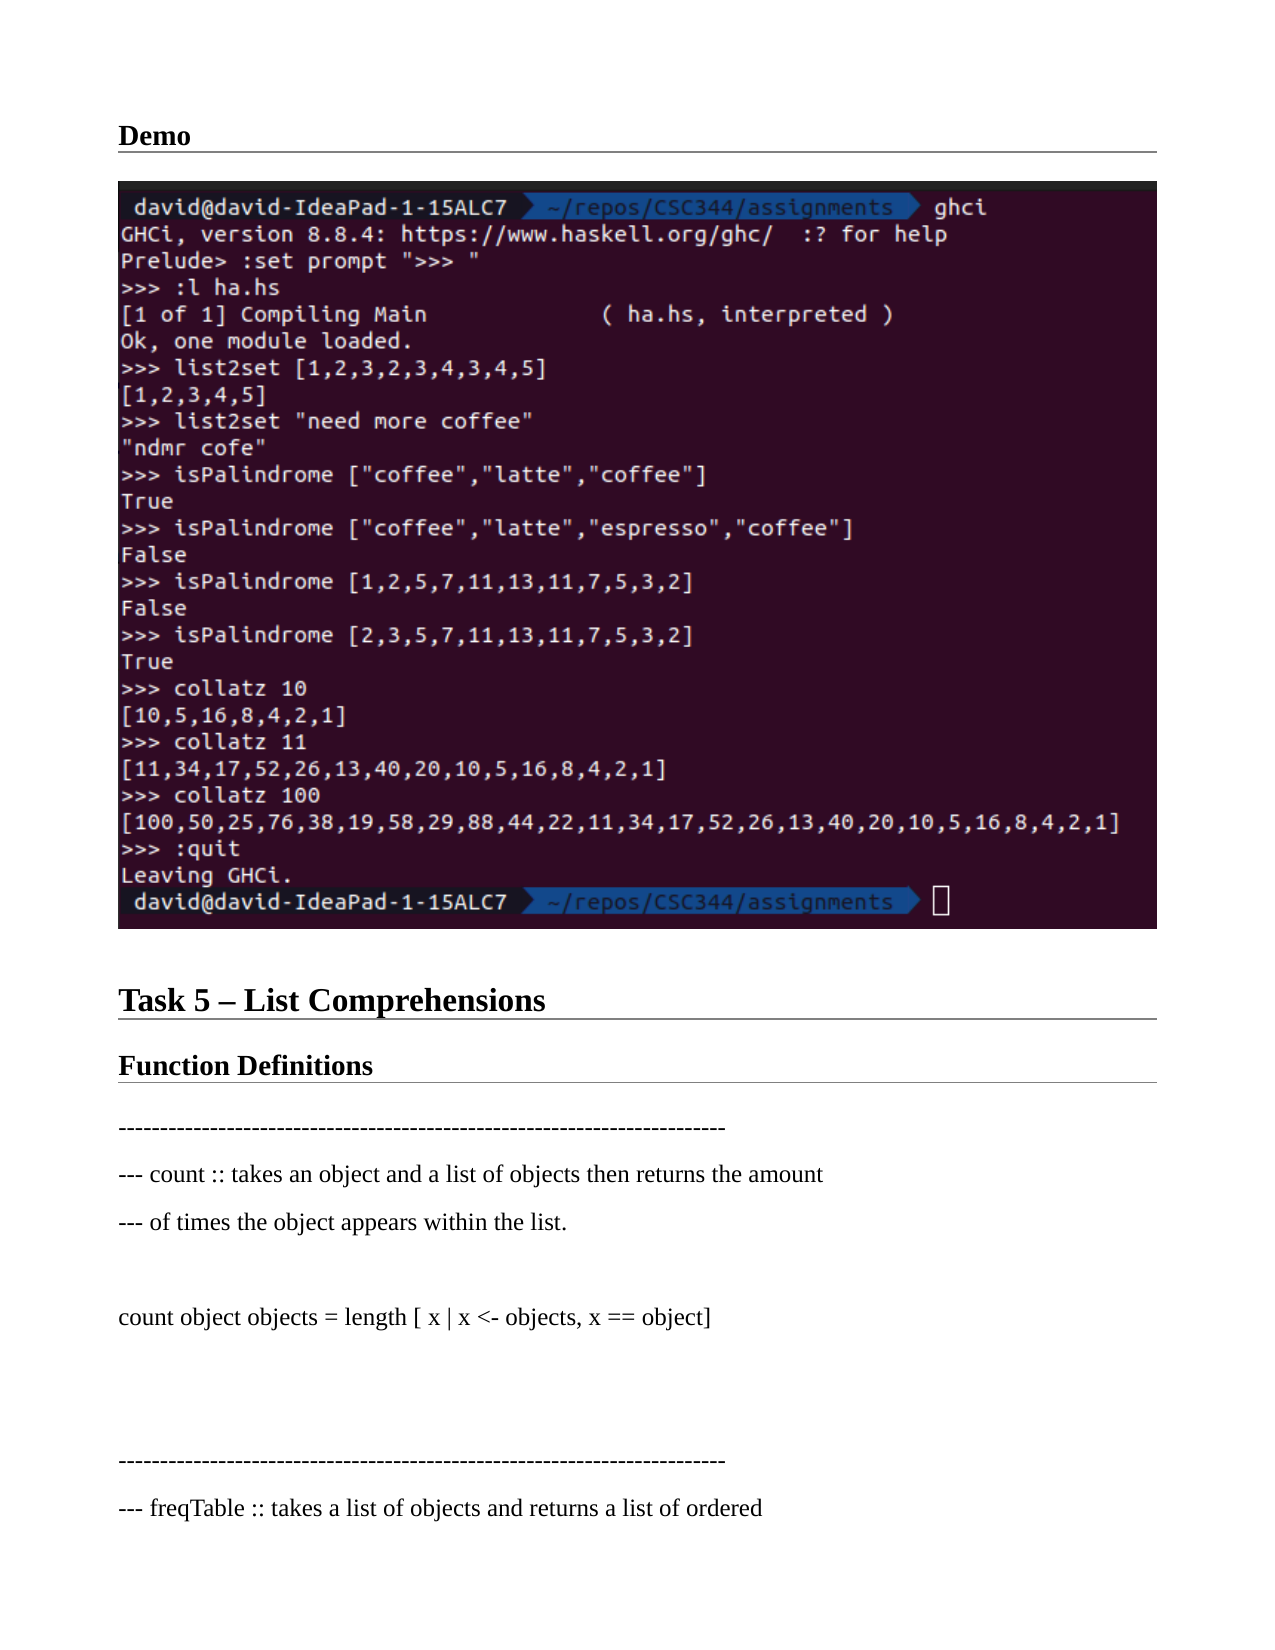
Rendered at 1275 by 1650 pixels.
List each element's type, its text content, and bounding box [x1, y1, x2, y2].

text Task 5 – List Comprehensions [118, 980, 1157, 1018]
text ------------------------------------------------------------------------- [118, 1112, 1157, 1141]
text count object objects = length [ x | x <- objects, x == object] [118, 1302, 1157, 1331]
text --- count :: takes an object and a list of objects then returns the amount [118, 1159, 1157, 1188]
picture [118, 181, 1157, 929]
text --- of times the object appears within the list. [118, 1207, 1157, 1236]
text Demo [118, 118, 1157, 151]
text Function Definitions [118, 1048, 1157, 1082]
text --- freqTable :: takes a list of objects and returns a list of ordered [118, 1493, 1157, 1521]
text ------------------------------------------------------------------------- [118, 1445, 1157, 1474]
